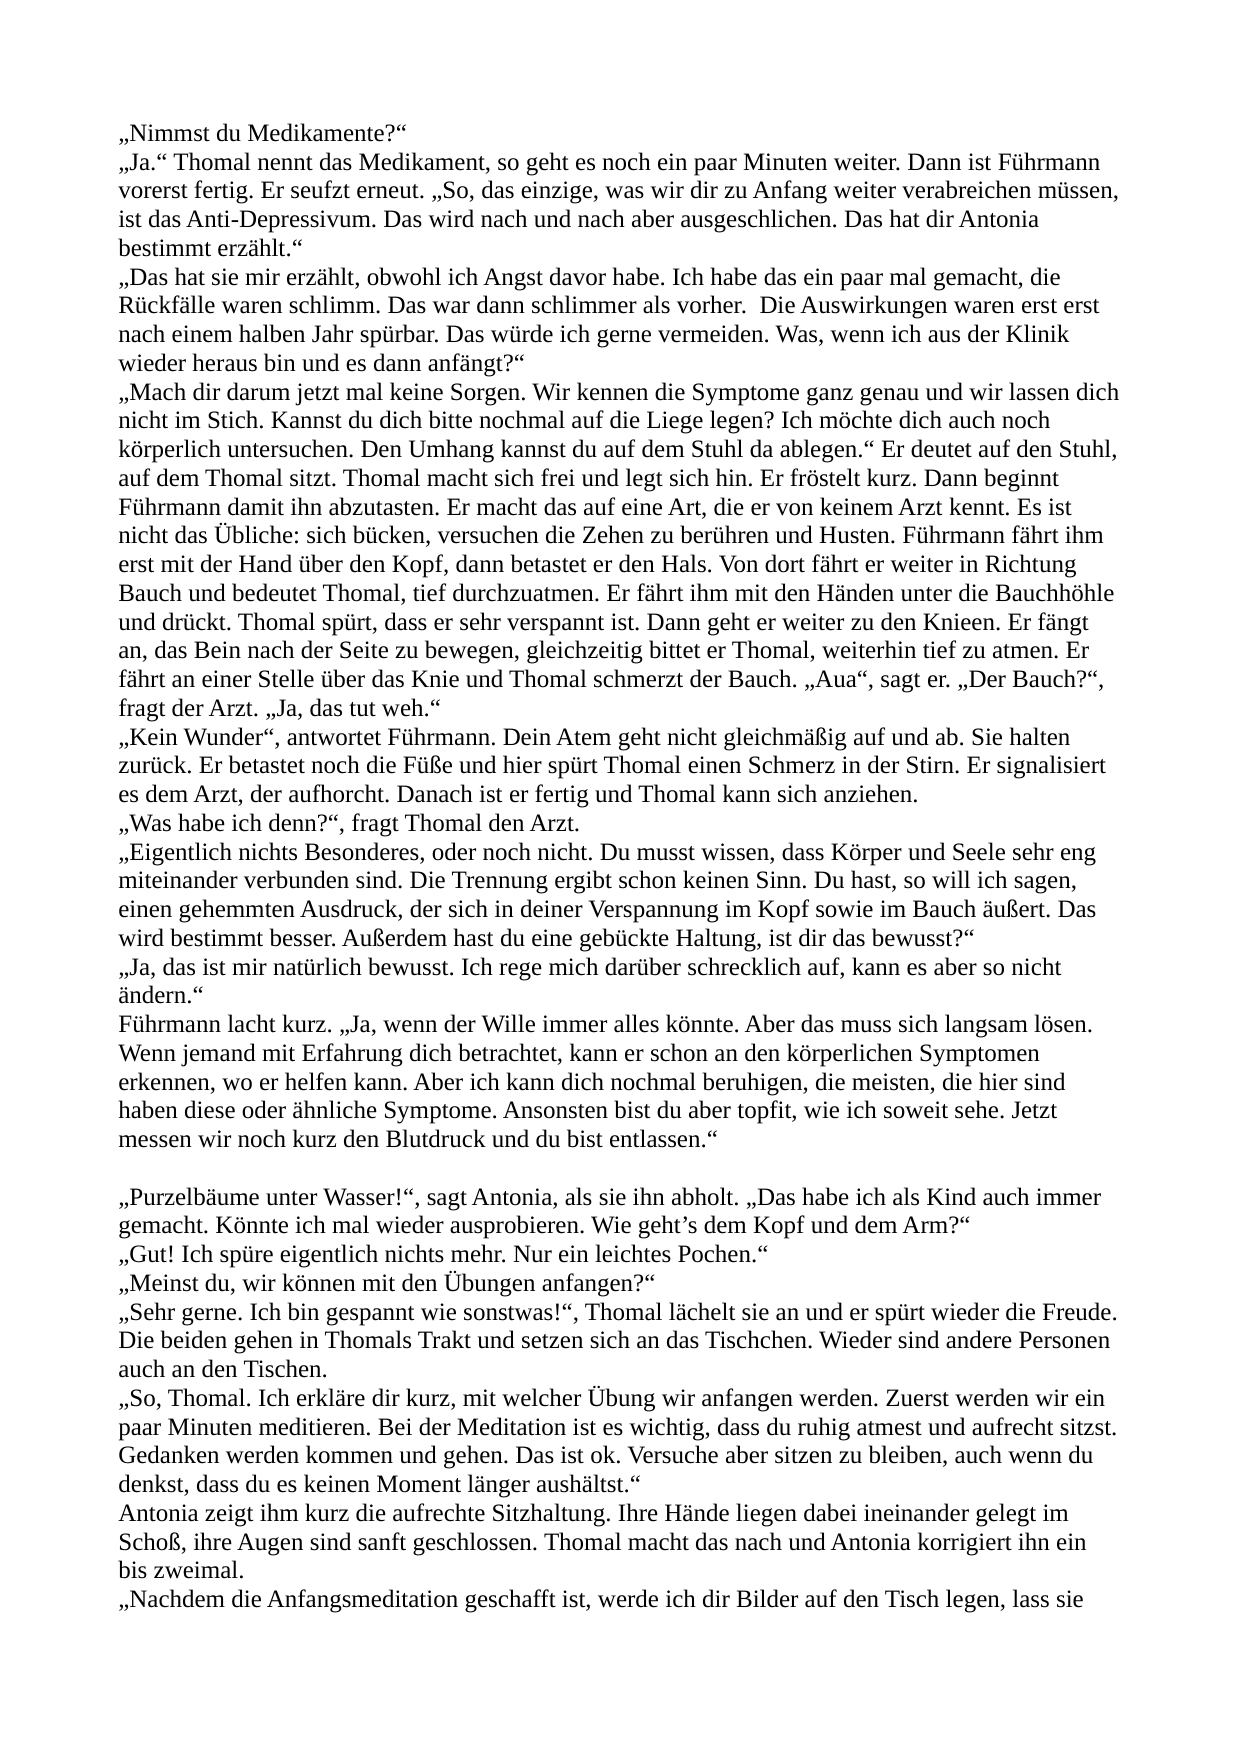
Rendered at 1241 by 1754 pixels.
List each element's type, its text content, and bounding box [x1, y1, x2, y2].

text „Kein Wunder“, antwortet Führmann. Dein Atem geht nicht gleichmäßig auf und ab. Sie halten zurück. Er betastet noch die Füße und hier spürt Thomal einen Schmerz in der Stirn. Er signalisiert es dem Arzt, der aufhorcht. Danach ist er fertig und Thomal kann sich anziehen. [118, 722, 1122, 808]
text Antonia zeigt ihm kurz die aufrechte Sitzhaltung. Ihre Hände liegen dabei ineinander gelegt im Schoß, ihre Augen sind sanft geschlossen. Thomal macht das nach und Antonia korrigiert ihn ein bis zweimal. [118, 1498, 1122, 1584]
text „Was habe ich denn?“, fragt Thomal den Arzt. [118, 808, 1122, 837]
text „Nachdem die Anfangsmeditation geschafft ist, werde ich dir Bilder auf den Tisch legen, lass sie [118, 1584, 1122, 1613]
text „Sehr gerne. Ich bin gespannt wie sonstwas!“, Thomal lächelt sie an und er spürt wieder die Freude. [118, 1297, 1122, 1326]
text „Eigentlich nichts Besonderes, oder noch nicht. Du musst wissen, dass Körper und Seele sehr eng miteinander verbunden sind. Die Trennung ergibt schon keinen Sinn. Du hast, so will ich sagen, einen gehemmten Ausdruck, der sich in deiner Verspannung im Kopf sowie im Bauch äußert. Das wird bestimmt besser. Außerdem hast du eine gebückte Haltung, ist dir das bewusst?“ [118, 837, 1122, 952]
text „Meinst du, wir können mit den Übungen anfangen?“ [118, 1268, 1122, 1297]
text „Das hat sie mir erzählt, obwohl ich Angst davor habe. Ich habe das ein paar mal gemacht, die Rückfälle waren schlimm. Das war dann schlimmer als vorher. Die Auswirkungen waren erst erst nach einem halben Jahr spürbar. Das würde ich gerne vermeiden. Was, wenn ich aus der Klinik wieder heraus bin und es dann anfängt?“ [118, 262, 1122, 377]
text „Ja.“ Thomal nennt das Medikament, so geht es noch ein paar Minuten weiter. Dann ist Führmann vorerst fertig. Er seufzt erneut. „So, das einzige, was wir dir zu Anfang weiter verabreichen müssen, ist das Anti-Depressivum. Das wird nach und nach aber ausgeschlichen. Das hat dir Antonia bestimmt erzählt.“ [118, 147, 1122, 262]
text „Gut! Ich spüre eigentlich nichts mehr. Nur ein leichtes Pochen.“ [118, 1239, 1122, 1268]
text „Purzelbäume unter Wasser!“, sagt Antonia, als sie ihn abholt. „Das habe ich als Kind auch immer gemacht. Könnte ich mal wieder ausprobieren. Wie geht’s dem Kopf und dem Arm?“ [118, 1182, 1122, 1239]
text „Nimmst du Medikamente?“ [118, 118, 1122, 147]
text Die beiden gehen in Thomals Trakt und setzen sich an das Tischchen. Wieder sind andere Personen auch an den Tischen. [118, 1326, 1122, 1383]
text „So, Thomal. Ich erkläre dir kurz, mit welcher Übung wir anfangen werden. Zuerst werden wir ein paar Minuten meditieren. Bei der Meditation ist es wichtig, dass du ruhig atmest und aufrecht sitzst. Gedanken werden kommen und gehen. Das ist ok. Versuche aber sitzen zu bleiben, auch wenn du denkst, dass du es keinen Moment länger aushältst.“ [118, 1383, 1122, 1498]
text „Ja, das ist mir natürlich bewusst. Ich rege mich darüber schrecklich auf, kann es aber so nicht ändern.“ [118, 952, 1122, 1009]
text „Mach dir darum jetzt mal keine Sorgen. Wir kennen die Symptome ganz genau und wir lassen dich nicht im Stich. Kannst du dich bitte nochmal auf die Liege legen? Ich möchte dich auch noch körperlich untersuchen. Den Umhang kannst du auf dem Stuhl da ablegen.“ Er deutet auf den Stuhl, auf dem Thomal sitzt. Thomal macht sich frei und legt sich hin. Er fröstelt kurz. Dann beginnt Führmann damit ihn abzutasten. Er macht das auf eine Art, die er von keinem Arzt kennt. Es ist nicht das Übliche: sich bücken, versuchen die Zehen zu berühren und Husten. Führmann fährt ihm erst mit der Hand über den Kopf, dann betastet er den Hals. Von dort fährt er weiter in Richtung Bauch und bedeutet Thomal, tief durchzuatmen. Er fährt ihm mit den Händen unter die Bauchhöhle und drückt. Thomal spürt, dass er sehr verspannt ist. Dann geht er weiter zu den Knieen. Er fängt an, das Bein nach der Seite zu bewegen, gleichzeitig bittet er Thomal, weiterhin tief zu atmen. Er fährt an einer Stelle über das Knie und Thomal schmerzt der Bauch. „Aua“, sagt er. „Der Bauch?“, fragt der Arzt. „Ja, das tut weh.“ [118, 377, 1122, 722]
text Führmann lacht kurz. „Ja, wenn der Wille immer alles könnte. Aber das muss sich langsam lösen. Wenn jemand mit Erfahrung dich betrachtet, kann er schon an den körperlichen Symptomen erkennen, wo er helfen kann. Aber ich kann dich nochmal beruhigen, die meisten, die hier sind haben diese oder ähnliche Symptome. Ansonsten bist du aber topfit, wie ich soweit sehe. Jetzt messen wir noch kurz den Blutdruck und du bist entlassen.“ [118, 1009, 1122, 1153]
